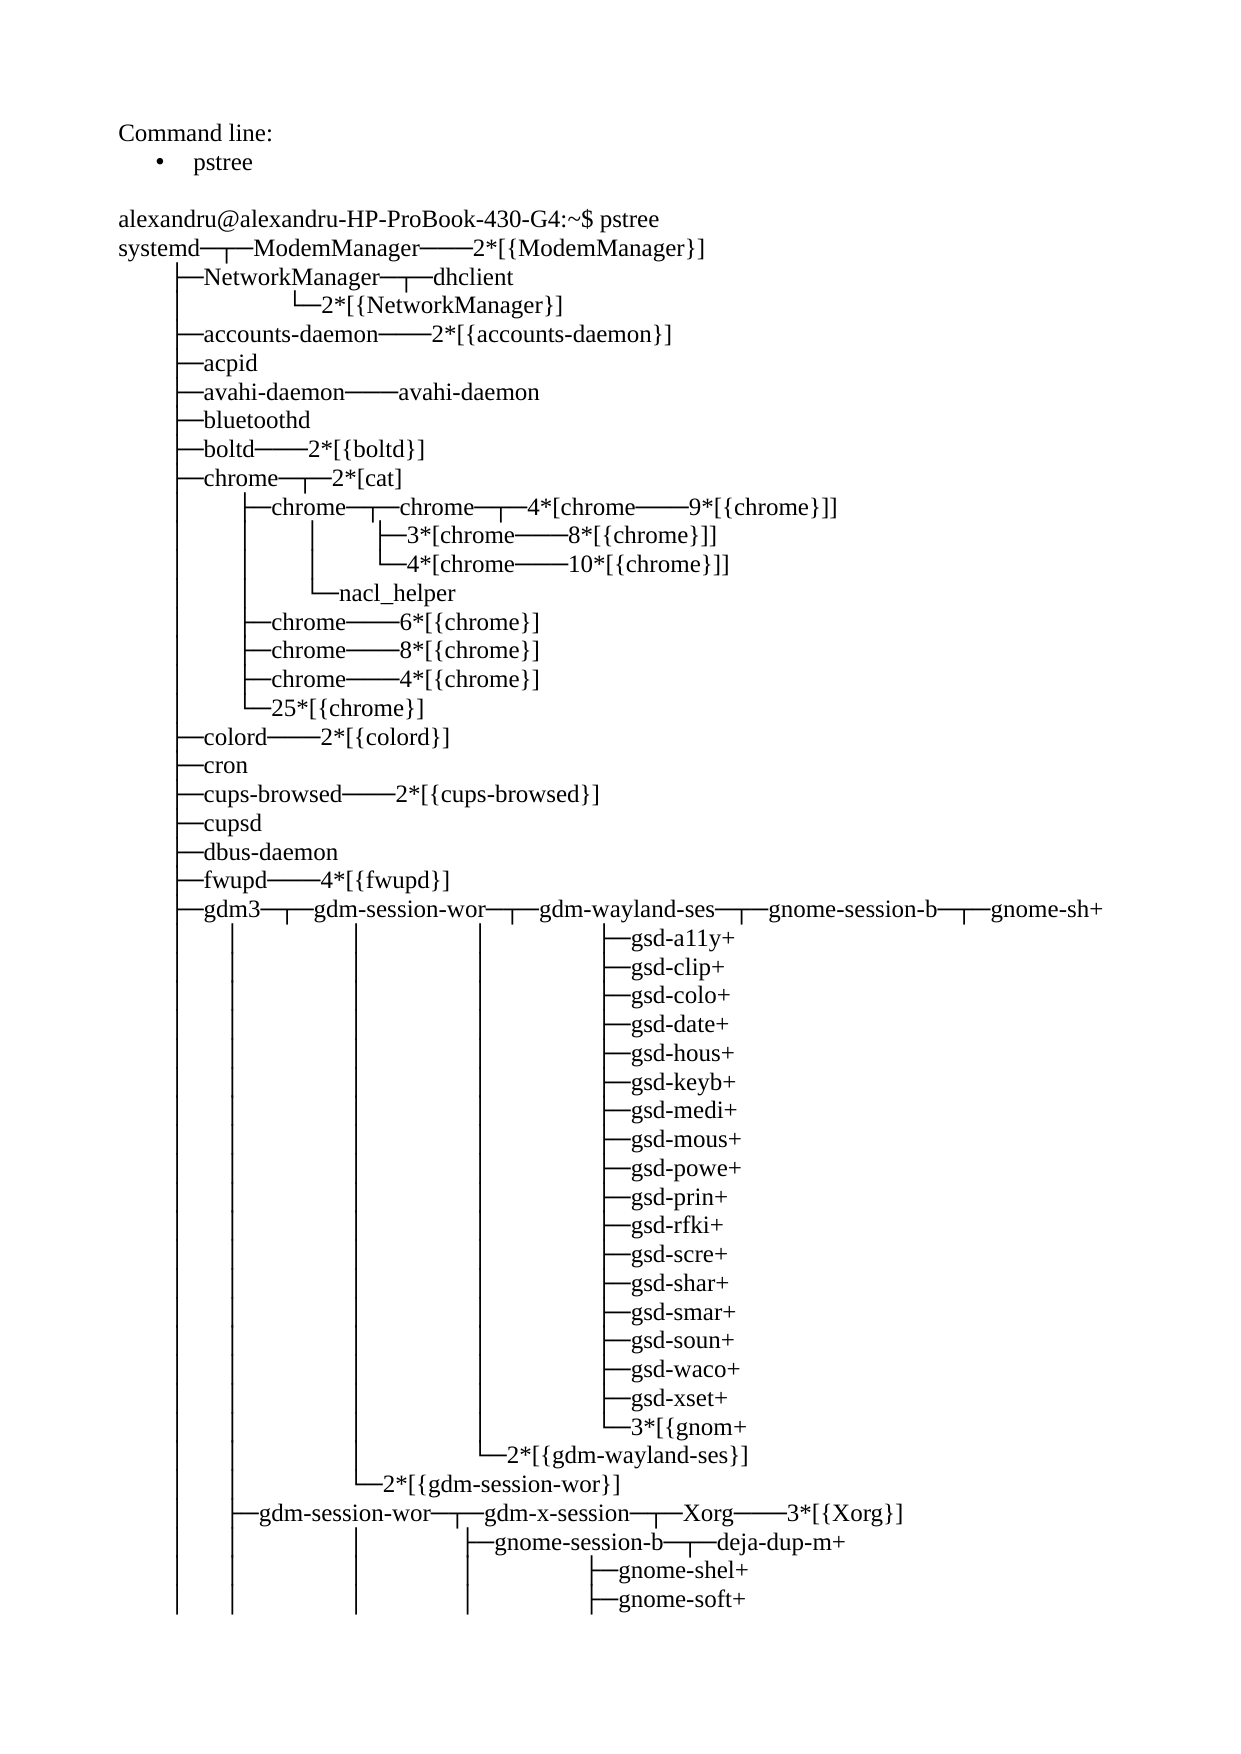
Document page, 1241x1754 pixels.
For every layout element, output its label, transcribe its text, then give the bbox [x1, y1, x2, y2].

text │ │ │ │ ├─gsd-mous+ [233, 1124, 355, 1153]
text │ │ │ │ ├─gsd-date+ [233, 1009, 355, 1038]
text ├─acpid [118, 348, 176, 377]
text │ │ │ │ ├─gsd-scre+ [233, 1239, 355, 1268]
text │ │ │ │ ├─gsd-waco+ [357, 1354, 479, 1383]
text │ │ │ │ ├─gsd-clip+ [233, 952, 355, 981]
text │ │ │ │ └─3*[{gnom+ [118, 1412, 176, 1441]
text │ │ │ │ ├─gsd-rfki+ [178, 1211, 231, 1239]
text │ │ │ │ ├─gsd-soun+ [178, 1326, 231, 1354]
text │ │ │ │ ├─gsd-scre+ [178, 1239, 231, 1268]
text ├─dbus-daemon [178, 837, 1122, 866]
text │ │ └─nacl_helper [178, 578, 244, 607]
text │ └─2*[{NetworkManager}] [178, 291, 1122, 319]
text ├─fwupd───4*[{fwupd}] [118, 866, 176, 894]
text │ │ │ │ ├─gsd-mous+ [605, 1124, 1122, 1153]
text ├─fwupd───4*[{fwupd}] [178, 866, 1122, 894]
text │ │ │ │ ├─gsd-colo+ [605, 981, 1122, 1009]
text │ │ │ │ ├─gsd-colo+ [481, 981, 603, 1009]
text │ ├─chrome───8*[{chrome}] [246, 636, 1122, 664]
text │ │ │ │ ├─gsd-medi+ [481, 1096, 603, 1124]
text │ │ │ │ ├─gsd-colo+ [178, 981, 231, 1009]
text │ │ │ │ ├─gsd-keyb+ [481, 1067, 603, 1096]
text systemd─┬─ModemManager───2*[{ModemManager}] [118, 233, 1122, 262]
text │ ├─chrome───6*[{chrome}] [246, 607, 1122, 636]
text │ ├─chrome───4*[{chrome}] [246, 664, 1122, 693]
text │ │ │ │ ├─gnome-soft+ [233, 1584, 355, 1613]
text │ │ │ │ ├─gsd-shar+ [118, 1268, 176, 1297]
text │ ├─gdm-session-wor─┬─gdm-x-session─┬─Xorg───3*[{Xorg}] [233, 1498, 1122, 1527]
text │ │ │ │ ├─gsd-soun+ [233, 1326, 355, 1354]
text │ ├─chrome───6*[{chrome}] [118, 607, 176, 636]
text │ ├─gdm-session-wor─┬─gdm-x-session─┬─Xorg───3*[{Xorg}] [178, 1498, 231, 1527]
text ├─cups-browsed───2*[{cups-browsed}] [178, 779, 1122, 808]
text │ │ │ │ ├─gnome-shel+ [357, 1556, 466, 1584]
text │ │ │ │ ├─gsd-clip+ [178, 952, 231, 981]
text │ │ │ │ ├─gsd-keyb+ [605, 1067, 1122, 1096]
text │ │ │ │ ├─gsd-prin+ [481, 1182, 603, 1211]
text │ │ │ │ └─3*[{gnom+ [357, 1412, 479, 1441]
text │ │ │ │ ├─gsd-powe+ [118, 1153, 176, 1182]
text │ │ │ │ ├─gsd-smar+ [357, 1297, 479, 1326]
text │ │ │ ├─gnome-session-b─┬─deja-dup-m+ [178, 1527, 231, 1556]
text │ │ │ │ ├─gsd-hous+ [118, 1038, 176, 1067]
text │ │ │ │ ├─gsd-powe+ [178, 1153, 231, 1182]
text │ │ │ │ ├─gsd-a11y+ [481, 923, 603, 952]
text ├─bluetoothd [118, 406, 176, 434]
text ├─bluetoothd [178, 406, 1122, 434]
text │ │ │ │ ├─gsd-hous+ [357, 1038, 479, 1067]
text │ │ │ │ ├─gsd-date+ [605, 1009, 1122, 1038]
text │ │ │ └─4*[chrome───10*[{chrome}]] [313, 549, 1122, 578]
text │ │ │ │ ├─gsd-shar+ [178, 1268, 231, 1297]
text │ │ │ │ ├─gnome-soft+ [468, 1584, 590, 1613]
text │ │ │ │ ├─gsd-soun+ [481, 1326, 603, 1354]
text │ │ │ │ ├─gsd-rfki+ [481, 1211, 603, 1239]
text │ └─2*[{NetworkManager}] [118, 291, 176, 319]
text alexandru@alexandru-HP-ProBook-430-G4:~$ pstree [118, 204, 1122, 233]
text ├─colord───2*[{colord}] [118, 722, 176, 751]
text │ │ │ │ ├─gsd-scre+ [118, 1239, 176, 1268]
text │ │ │ │ ├─gnome-soft+ [118, 1584, 176, 1613]
text │ │ │ │ ├─gsd-hous+ [605, 1038, 1122, 1067]
text │ │ │ │ ├─gsd-prin+ [178, 1182, 231, 1211]
text │ │ │ │ ├─gsd-xset+ [605, 1383, 1122, 1412]
text │ │ │ │ ├─gsd-prin+ [357, 1182, 479, 1211]
text │ │ │ ├─gnome-session-b─┬─deja-dup-m+ [357, 1527, 466, 1556]
text │ │ │ ├─gnome-session-b─┬─deja-dup-m+ [118, 1527, 176, 1556]
text │ └─25*[{chrome}] [178, 693, 1122, 722]
text │ │ │ │ ├─gsd-shar+ [481, 1268, 603, 1297]
text ├─cups-browsed───2*[{cups-browsed}] [118, 779, 176, 808]
text │ │ │ │ ├─gsd-smar+ [178, 1297, 231, 1326]
text │ │ │ │ ├─gsd-a11y+ [178, 923, 231, 952]
text │ ├─chrome───8*[{chrome}] [118, 636, 176, 664]
text │ │ │ │ ├─gsd-colo+ [357, 981, 479, 1009]
text Command line: [118, 118, 1122, 147]
text ├─boltd───2*[{boltd}] [178, 434, 1122, 463]
text │ │ │ │ ├─gsd-rfki+ [605, 1211, 1122, 1239]
text │ ├─chrome───4*[{chrome}] [178, 664, 244, 693]
text │ │ │ │ ├─gsd-clip+ [481, 952, 603, 981]
text │ │ │ │ ├─gsd-shar+ [357, 1268, 479, 1297]
text │ │ │ │ ├─gsd-medi+ [605, 1096, 1122, 1124]
text │ │ │ │ ├─gsd-date+ [178, 1009, 231, 1038]
text │ │ │ ├─3*[chrome───8*[{chrome}]] [313, 521, 379, 549]
text │ │ │ │ ├─gsd-shar+ [605, 1268, 1122, 1297]
text │ │ │ │ ├─gnome-soft+ [592, 1584, 1122, 1613]
text │ │ │ │ ├─gnome-shel+ [468, 1556, 590, 1584]
text │ │ │ │ ├─gsd-xset+ [233, 1383, 355, 1412]
text ├─acpid [178, 348, 1122, 377]
text │ │ │ └─2*[{gdm-wayland-ses}] [118, 1441, 176, 1469]
text │ │ │ │ ├─gsd-smar+ [481, 1297, 603, 1326]
text ├─NetworkManager─┬─dhclient [178, 262, 1122, 291]
text │ │ └─2*[{gdm-session-wor}] [233, 1469, 1122, 1498]
text ├─avahi-daemon───avahi-daemon [118, 377, 176, 406]
text │ │ └─2*[{gdm-session-wor}] [118, 1469, 176, 1498]
text │ │ │ │ ├─gsd-rfki+ [357, 1211, 479, 1239]
text │ │ │ │ ├─gsd-a11y+ [233, 923, 355, 952]
text │ │ │ │ ├─gsd-colo+ [118, 981, 176, 1009]
text │ │ │ │ ├─gsd-powe+ [357, 1153, 479, 1182]
text │ │ │ │ ├─gsd-mous+ [357, 1124, 479, 1153]
text │ │ │ │ ├─gsd-a11y+ [118, 923, 176, 952]
text │ │ │ │ ├─gsd-keyb+ [118, 1067, 176, 1096]
text ├─dbus-daemon [118, 837, 176, 866]
text ├─chrome─┬─2*[cat] [118, 463, 176, 492]
text │ │ │ │ ├─gsd-rfki+ [118, 1211, 176, 1239]
text │ ├─gdm-session-wor─┬─gdm-x-session─┬─Xorg───3*[{Xorg}] [118, 1498, 176, 1527]
text │ │ │ │ ├─gsd-a11y+ [605, 923, 1122, 952]
text │ │ │ │ ├─gsd-xset+ [178, 1383, 231, 1412]
text ├─gdm3─┬─gdm-session-wor─┬─gdm-wayland-ses─┬─gnome-session-b─┬─gnome-sh+ [178, 894, 1122, 923]
text ├─chrome─┬─2*[cat] [178, 463, 1122, 492]
text │ │ │ │ ├─gnome-shel+ [592, 1556, 1122, 1584]
text │ │ │ │ ├─gsd-waco+ [605, 1354, 1122, 1383]
text │ │ │ │ ├─gsd-smar+ [118, 1297, 176, 1326]
list pstree [156, 147, 1122, 176]
text │ │ │ │ ├─gsd-powe+ [233, 1153, 355, 1182]
text │ │ │ │ ├─gsd-rfki+ [233, 1211, 355, 1239]
text │ │ │ │ ├─gsd-keyb+ [233, 1067, 355, 1096]
text │ │ │ │ ├─gsd-clip+ [605, 952, 1122, 981]
text │ │ │ ├─gnome-session-b─┬─deja-dup-m+ [468, 1527, 1122, 1556]
text ├─cupsd [178, 808, 1122, 837]
text ├─accounts-daemon───2*[{accounts-daemon}] [118, 319, 176, 348]
text │ │ │ │ ├─gsd-clip+ [118, 952, 176, 981]
text │ ├─chrome─┬─chrome─┬─4*[chrome───9*[{chrome}]] [246, 492, 1122, 521]
text │ │ └─nacl_helper [118, 578, 176, 607]
text │ │ │ │ ├─gsd-clip+ [357, 952, 479, 981]
text │ │ │ │ ├─gsd-smar+ [605, 1297, 1122, 1326]
text │ │ │ │ ├─gsd-date+ [118, 1009, 176, 1038]
text │ ├─chrome───6*[{chrome}] [178, 607, 244, 636]
text │ │ │ ├─3*[chrome───8*[{chrome}]] [178, 521, 244, 549]
text │ │ │ │ ├─gnome-shel+ [178, 1556, 231, 1584]
text │ │ │ │ ├─gsd-powe+ [605, 1153, 1122, 1182]
text │ │ │ │ └─3*[{gnom+ [481, 1412, 1122, 1441]
text │ │ │ └─4*[chrome───10*[{chrome}]] [118, 549, 176, 578]
text │ │ │ │ ├─gsd-keyb+ [357, 1067, 479, 1096]
text │ │ │ │ └─3*[{gnom+ [178, 1412, 231, 1441]
text │ │ │ │ ├─gsd-prin+ [605, 1182, 1122, 1211]
text │ │ │ │ ├─gsd-medi+ [118, 1096, 176, 1124]
text │ │ └─2*[{gdm-session-wor}] [178, 1469, 231, 1498]
text │ ├─chrome───8*[{chrome}] [178, 636, 244, 664]
text │ │ │ │ ├─gsd-soun+ [118, 1326, 176, 1354]
text │ │ │ │ ├─gsd-xset+ [481, 1383, 603, 1412]
text │ │ │ │ ├─gsd-a11y+ [357, 923, 479, 952]
text │ │ │ │ └─3*[{gnom+ [233, 1412, 355, 1441]
text │ └─25*[{chrome}] [118, 693, 176, 722]
text │ │ │ │ ├─gsd-scre+ [357, 1239, 479, 1268]
text ├─gdm3─┬─gdm-session-wor─┬─gdm-wayland-ses─┬─gnome-session-b─┬─gnome-sh+ [118, 894, 176, 923]
text │ │ │ ├─gnome-session-b─┬─deja-dup-m+ [233, 1527, 355, 1556]
text │ │ │ ├─3*[chrome───8*[{chrome}]] [118, 521, 176, 549]
text │ │ │ └─2*[{gdm-wayland-ses}] [233, 1441, 355, 1469]
text │ │ │ │ ├─gnome-shel+ [233, 1556, 355, 1584]
text ├─accounts-daemon───2*[{accounts-daemon}] [178, 319, 1122, 348]
text │ │ │ │ ├─gsd-hous+ [481, 1038, 603, 1067]
text │ │ │ │ ├─gsd-colo+ [233, 981, 355, 1009]
text │ │ │ └─4*[chrome───10*[{chrome}]] [178, 549, 244, 578]
text ├─NetworkManager─┬─dhclient [118, 262, 176, 291]
text │ │ │ │ ├─gsd-date+ [481, 1009, 603, 1038]
text │ │ │ │ ├─gsd-powe+ [481, 1153, 603, 1182]
text ├─cupsd [118, 808, 176, 837]
text │ ├─chrome───4*[{chrome}] [118, 664, 176, 693]
text │ │ │ └─2*[{gdm-wayland-ses}] [357, 1441, 1122, 1469]
text │ │ │ │ ├─gsd-waco+ [118, 1354, 176, 1383]
text │ │ │ │ ├─gsd-mous+ [481, 1124, 603, 1153]
text │ │ │ │ ├─gsd-waco+ [481, 1354, 603, 1383]
text ├─cron [178, 751, 1122, 779]
text ├─colord───2*[{colord}] [178, 722, 1122, 751]
text │ ├─chrome─┬─chrome─┬─4*[chrome───9*[{chrome}]] [118, 492, 176, 521]
text │ │ │ │ ├─gsd-prin+ [118, 1182, 176, 1211]
text │ │ │ │ ├─gnome-shel+ [118, 1556, 176, 1584]
text │ │ └─nacl_helper [246, 578, 1122, 607]
text │ │ │ │ ├─gsd-mous+ [118, 1124, 176, 1153]
text │ │ │ │ ├─gsd-prin+ [233, 1182, 355, 1211]
text │ │ │ │ ├─gsd-xset+ [118, 1383, 176, 1412]
text │ │ │ └─4*[chrome───10*[{chrome}]] [246, 549, 311, 578]
text │ │ │ │ ├─gsd-date+ [357, 1009, 479, 1038]
text │ │ │ │ ├─gsd-smar+ [233, 1297, 355, 1326]
text │ │ │ │ ├─gsd-medi+ [178, 1096, 231, 1124]
text │ │ │ │ ├─gsd-waco+ [233, 1354, 355, 1383]
text ├─boltd───2*[{boltd}] [118, 434, 176, 463]
text │ │ │ │ ├─gsd-mous+ [178, 1124, 231, 1153]
text │ │ │ │ ├─gsd-soun+ [605, 1326, 1122, 1354]
text │ │ │ │ ├─gsd-hous+ [178, 1038, 231, 1067]
text │ │ │ └─2*[{gdm-wayland-ses}] [178, 1441, 231, 1469]
text │ │ │ ├─3*[chrome───8*[{chrome}]] [246, 521, 311, 549]
text │ │ │ │ ├─gnome-soft+ [357, 1584, 466, 1613]
text │ │ │ │ ├─gsd-scre+ [605, 1239, 1122, 1268]
text │ │ │ │ ├─gsd-keyb+ [178, 1067, 231, 1096]
text │ │ │ │ ├─gsd-soun+ [357, 1326, 479, 1354]
text │ │ │ │ ├─gsd-shar+ [233, 1268, 355, 1297]
text │ │ │ │ ├─gsd-medi+ [357, 1096, 479, 1124]
text │ │ │ │ ├─gsd-xset+ [357, 1383, 479, 1412]
text ├─cron [118, 751, 176, 779]
text │ ├─chrome─┬─chrome─┬─4*[chrome───9*[{chrome}]] [178, 492, 244, 521]
text │ │ │ │ ├─gsd-scre+ [481, 1239, 603, 1268]
text │ │ │ │ ├─gsd-medi+ [233, 1096, 355, 1124]
text │ │ │ │ ├─gsd-waco+ [178, 1354, 231, 1383]
text ├─avahi-daemon───avahi-daemon [178, 377, 1122, 406]
text │ │ │ │ ├─gsd-hous+ [233, 1038, 355, 1067]
text │ │ │ │ ├─gnome-soft+ [178, 1584, 231, 1613]
text │ │ │ ├─3*[chrome───8*[{chrome}]] [381, 521, 1122, 549]
